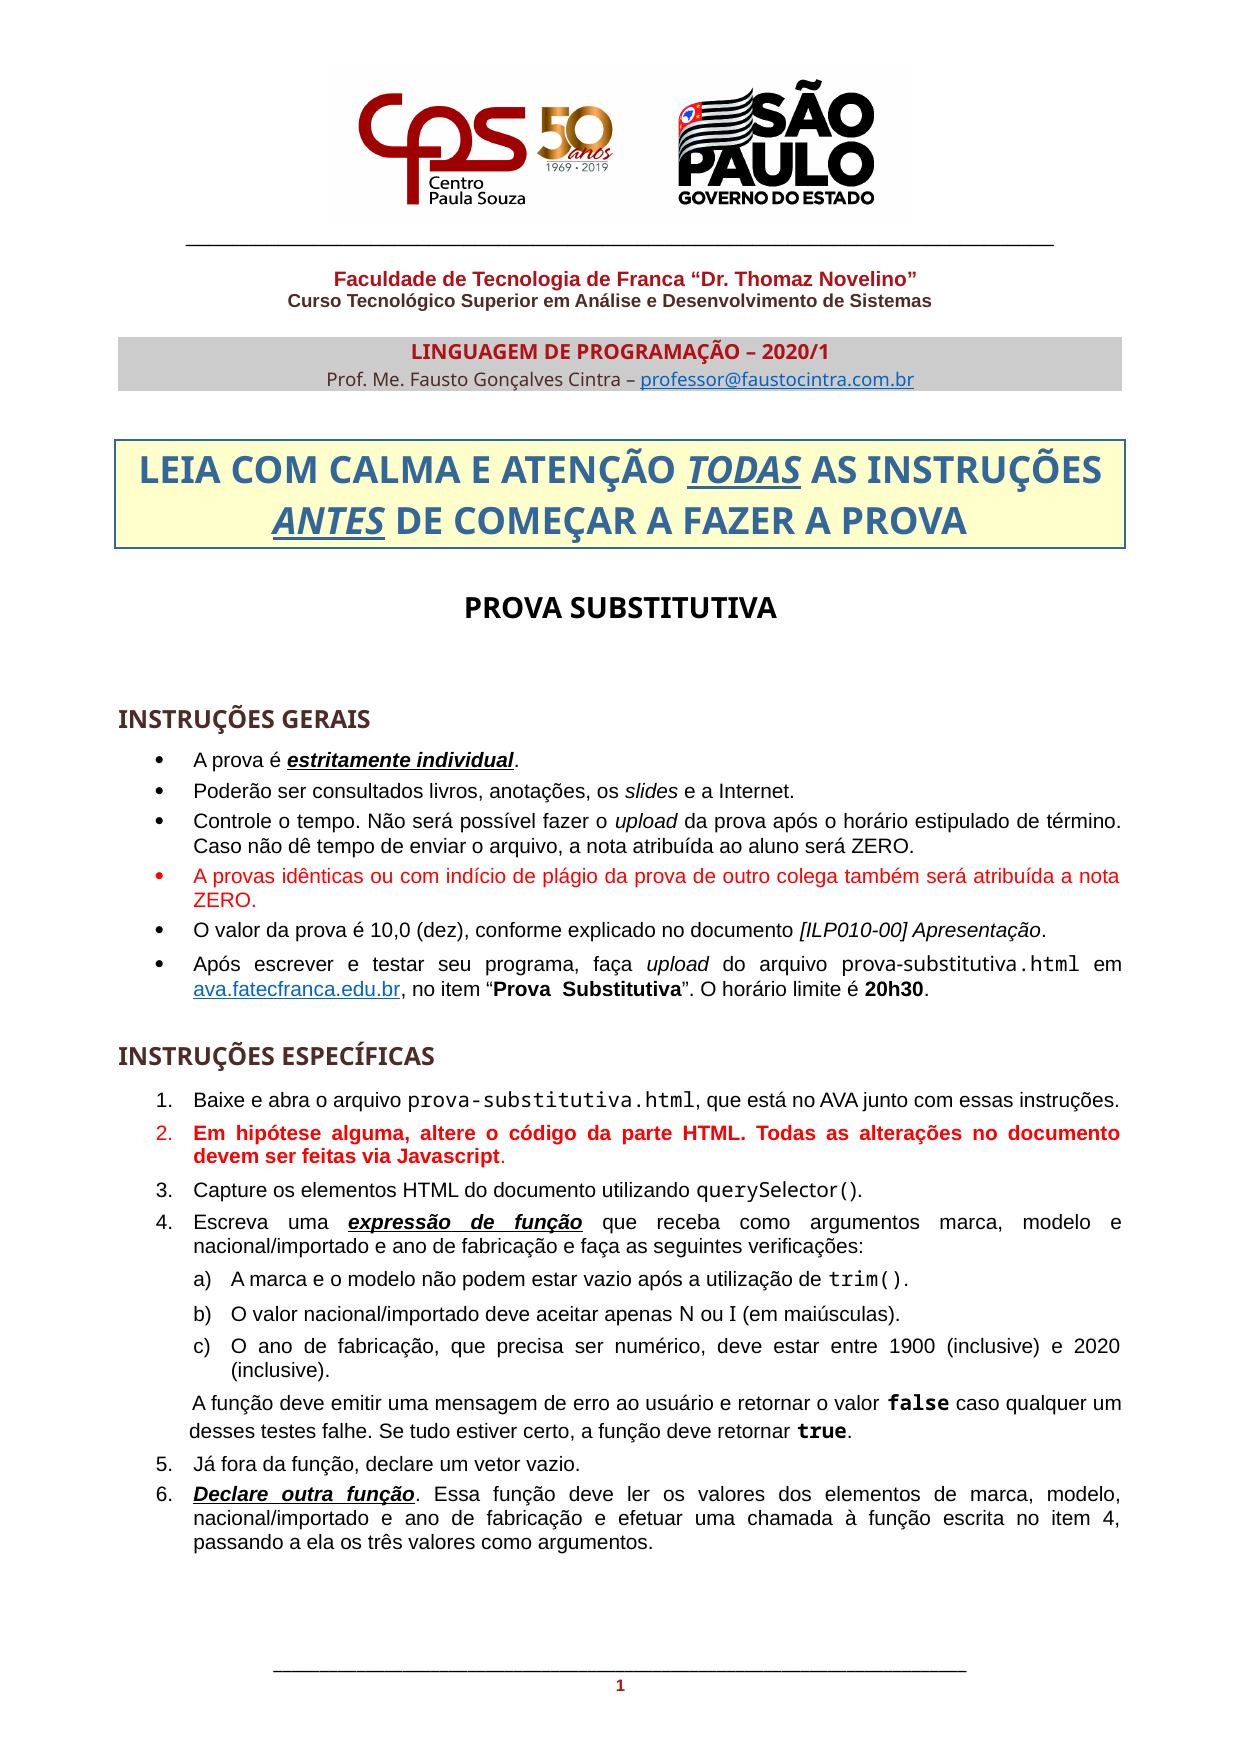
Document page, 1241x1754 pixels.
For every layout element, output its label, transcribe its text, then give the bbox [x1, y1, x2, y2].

text A função deve emitir uma mensagem de erro ao usuário e retornar o valor false caso qualquer um desses testes falhe. Se tudo estiver certo, a função deve retornar true. [189, 1388, 1122, 1445]
list Escreva uma expressão de função que receba como argumentos marca, modelo e nacional/importado e ano de fabricação e faça as seguintes verificações: [156, 1210, 1122, 1258]
subtitle Instruções específicas [118, 1039, 1122, 1073]
list Baixe e abra o arquivo prova-substitutiva.html, que está no AVA junto com essas instruções. [156, 1086, 1122, 1114]
list Poderão ser consultados livros, anotações, os slides e a Internet. [156, 779, 1122, 803]
list A prova é estritamente individual. [156, 748, 1122, 772]
text Leia com calma e atenção todas as instruções antes de começar a fazer a prova [116, 441, 1124, 547]
list A provas idênticas ou com indício de plágio da prova de outro colega também será atribuída a nota ZERO. [156, 864, 1122, 912]
list Capture os elementos HTML do documento utilizando querySelector(). [156, 1175, 1122, 1203]
list O valor da prova é 10,0 (dez), conforme explicado no documento [ILP010-00] Apresentação. [156, 918, 1122, 942]
list Declare outra função. Essa função deve ler os valores dos elementos de marca, modelo, nacional/importado e ano de fabricação e efetuar uma chamada à função escrita no item 4, passando a ela os três valores como argumentos. [156, 1482, 1122, 1554]
list O ano de fabricação, que precisa ser numérico, deve estar entre 1900 (inclusive) e 2020 (inclusive). [193, 1334, 1122, 1382]
list Já fora da função, declare um vetor vazio. [156, 1452, 1122, 1476]
list A marca e o modelo não podem estar vazio após a utilização de trim(). [193, 1264, 1122, 1292]
list Em hipótese alguma, altere o código da parte HTML. Todas as alterações no documento devem ser feitas via Javascript. [156, 1120, 1122, 1168]
list O valor nacional/importado deve aceitar apenas N ou I (em maiúsculas). [193, 1299, 1122, 1327]
subtitle PROVA Substitutiva [118, 587, 1122, 627]
subtitle Instruções GERAIS [118, 702, 1122, 736]
picture [327, 59, 914, 224]
list Após escrever e testar seu programa, faça upload do arquivo prova-substitutiva.html em ava.fatecfranca.edu.br, no item “Prova Substitutiva”. O horário limite é 20h30. [156, 949, 1122, 1001]
list Controle o tempo. Não será possível fazer o upload da prova após o horário estipulado de término. Caso não dê tempo de enviar o arquivo, a nota atribuída ao aluno será ZERO. [156, 809, 1122, 857]
